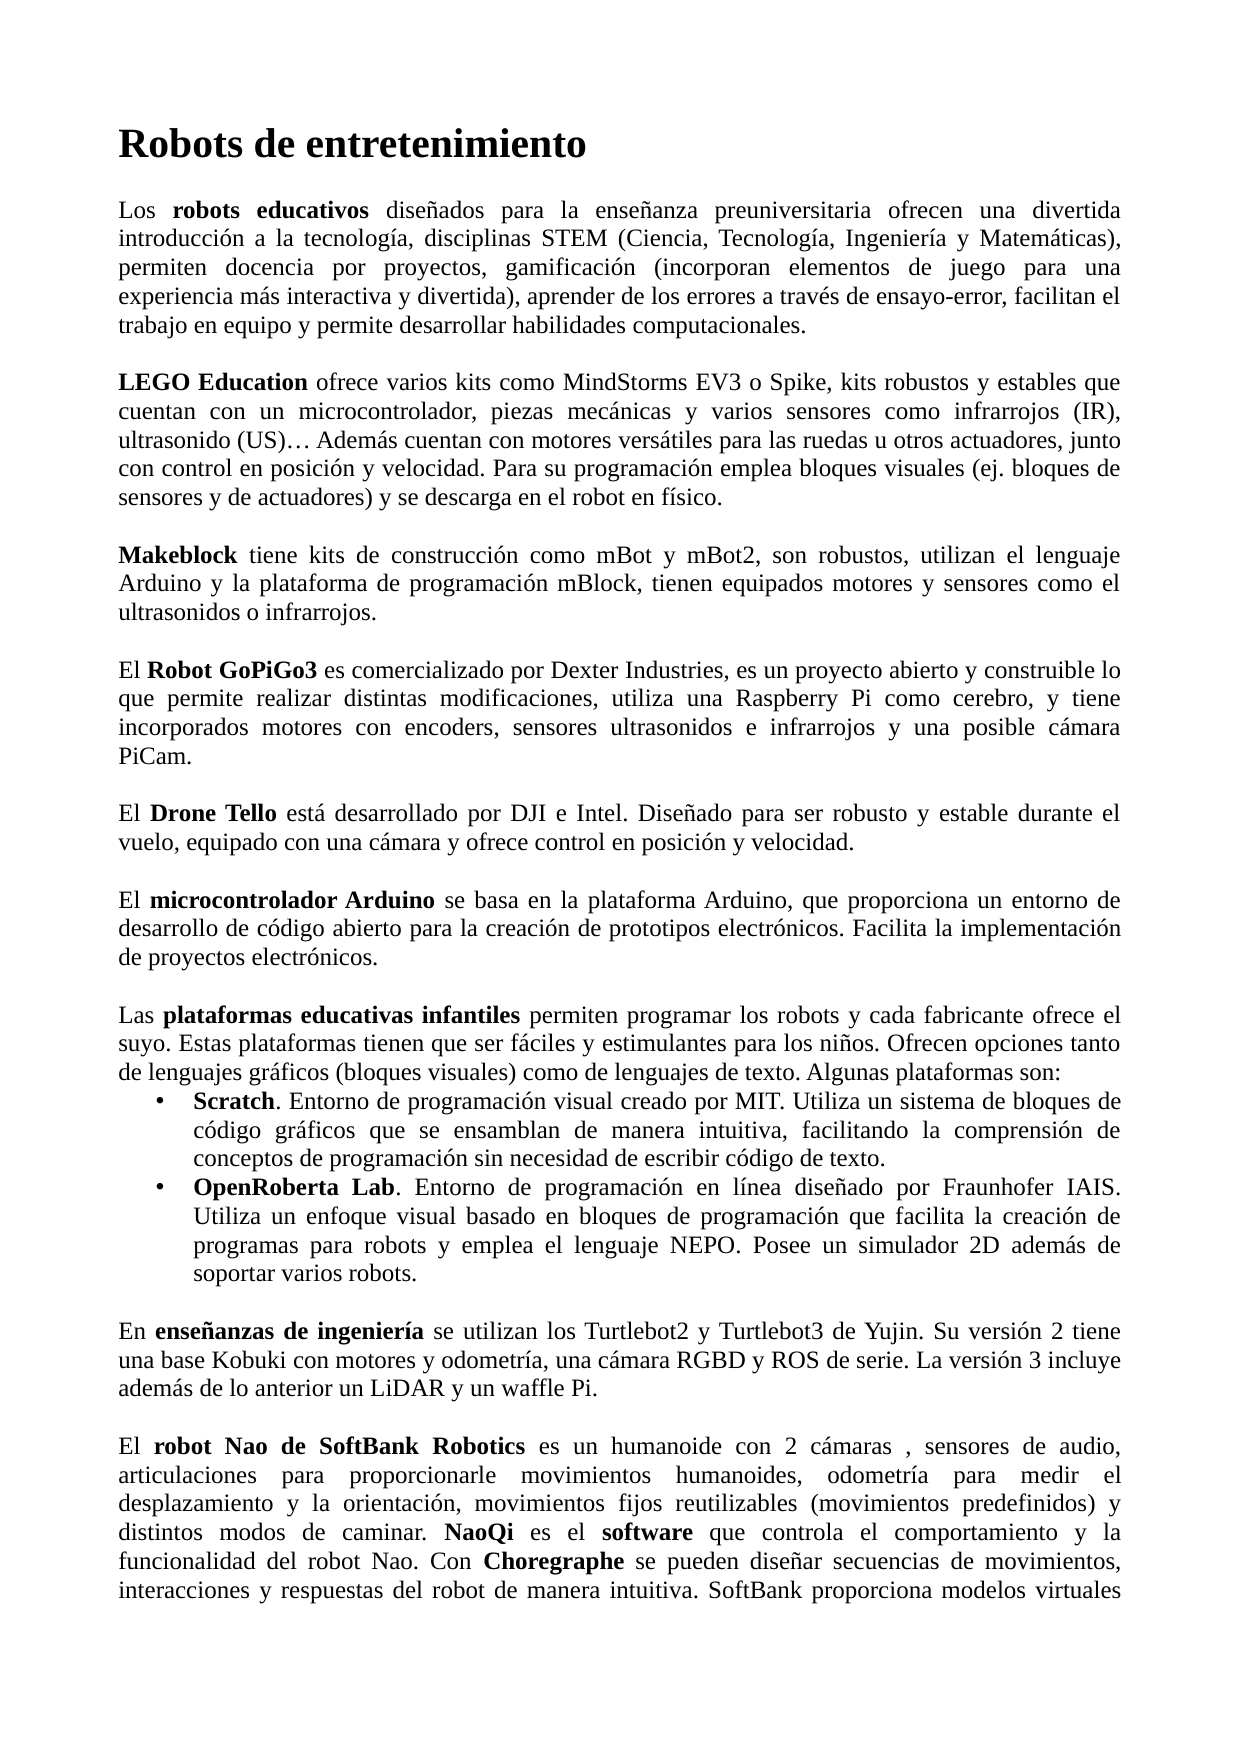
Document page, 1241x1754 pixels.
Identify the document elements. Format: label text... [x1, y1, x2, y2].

text Las plataformas educativas infantiles permiten programar los robots y cada fabricante ofrece el suyo. Estas plataformas tienen que ser fáciles y estimulantes para los niños. Ofrecen opciones tanto de lenguajes gráficos (bloques visuales) como de lenguajes de texto. Algunas plataformas son: [118, 1000, 1122, 1086]
text En enseñanzas de ingeniería se utilizan los Turtlebot2 y Turtlebot3 de Yujin. Su versión 2 tiene una base Kobuki con motores y odometría, una cámara RGBD y ROS de serie. La versión 3 incluye además de lo anterior un LiDAR y un waffle Pi. [118, 1316, 1122, 1402]
text El robot Nao de SoftBank Robotics es un humanoide con 2 cámaras , sensores de audio, articulaciones para proporcionarle movimientos humanoides, odometría para medir el desplazamiento y la orientación, movimientos fijos reutilizables (movimientos predefinidos) y distintos modos de caminar. NaoQi es el software que controla el comportamiento y la funcionalidad del robot Nao. Con Choregraphe se pueden diseñar secuencias de movimientos, interacciones y respuestas del robot de manera intuitiva. SoftBank proporciona modelos virtuales [118, 1431, 1122, 1603]
text El microcontrolador Arduino se basa en la plataforma Arduino, que proporciona un entorno de desarrollo de código abierto para la creación de prototipos electrónicos. Facilita la implementación de proyectos electrónicos. [118, 885, 1122, 971]
text LEGO Education ofrece varios kits como MindStorms EV3 o Spike, kits robustos y estables que cuentan con un microcontrolador, piezas mecánicas y varios sensores como infrarrojos (IR), ultrasonido (US)… Además cuentan con motores versátiles para las ruedas u otros actuadores, junto con control en posición y velocidad. Para su programación emplea bloques visuales (ej. bloques de sensores y de actuadores) y se descarga en el robot en físico. [118, 367, 1122, 511]
text El Robot GoPiGo3 es comercializado por Dexter Industries, es un proyecto abierto y construible lo que permite realizar distintas modificaciones, utiliza una Raspberry Pi como cerebro, y tiene incorporados motores con encoders, sensores ultrasonidos e infrarrojos y una posible cámara PiCam. [118, 655, 1122, 770]
list OpenRoberta Lab. Entorno de programación en línea diseñado por Fraunhofer IAIS. Utiliza un enfoque visual basado en bloques de programación que facilita la creación de programas para robots y emplea el lenguaje NEPO. Posee un simulador 2D además de soportar varios robots. [156, 1172, 1122, 1287]
text Makeblock tiene kits de construcción como mBot y mBot2, son robustos, utilizan el lenguaje Arduino y la plataforma de programación mBlock, tienen equipados motores y sensores como el ultrasonidos o infrarrojos. [118, 540, 1122, 626]
text Los robots educativos diseñados para la enseñanza preuniversitaria ofrecen una divertida introducción a la tecnología, disciplinas STEM (Ciencia, Tecnología, Ingeniería y Matemáticas), permiten docencia por proyectos, gamificación (incorporan elementos de juego para una experiencia más interactiva y divertida), aprender de los errores a través de ensayo-error, facilitan el trabajo en equipo y permite desarrollar habilidades computacionales. [118, 195, 1122, 338]
list Scratch. Entorno de programación visual creado por MIT. Utiliza un sistema de bloques de código gráficos que se ensamblan de manera intuitiva, facilitando la comprensión de conceptos de programación sin necesidad de escribir código de texto. [156, 1086, 1122, 1172]
text El Drone Tello está desarrollado por DJI e Intel. Diseñado para ser robusto y estable durante el vuelo, equipado con una cámara y ofrece control en posición y velocidad. [118, 798, 1122, 856]
text Robots de entretenimiento [118, 118, 1122, 166]
